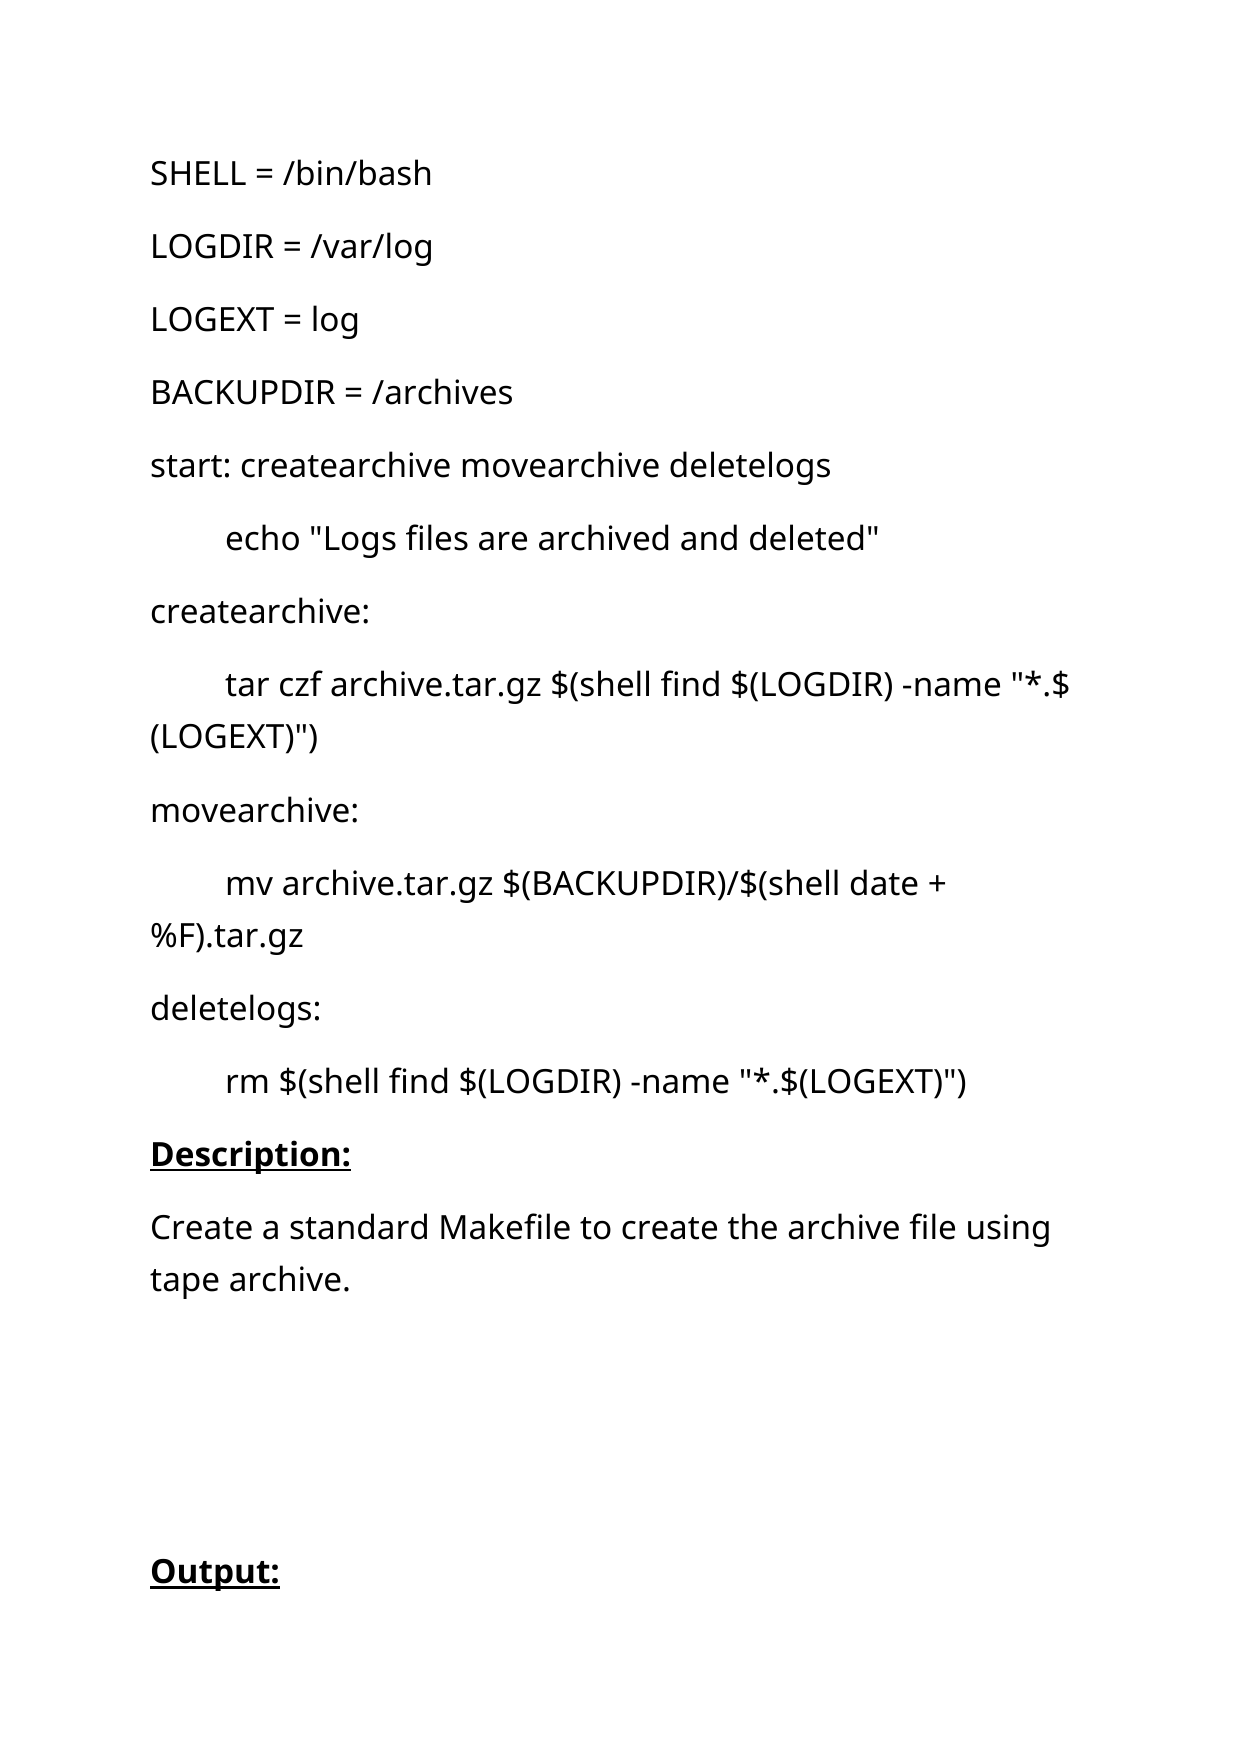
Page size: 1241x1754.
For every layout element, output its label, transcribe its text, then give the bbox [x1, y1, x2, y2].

text createarchive: [150, 588, 1090, 633]
text LOGDIR = /var/log [150, 223, 1090, 268]
text LOGEXT = log [150, 296, 1090, 341]
text movearchive: [150, 786, 1090, 832]
text deletelogs: [150, 984, 1090, 1030]
text Description: [150, 1131, 1090, 1176]
text rm $(shell find $(LOGDIR) -name "*.$(LOGEXT)") [150, 1058, 1090, 1103]
text tar czf archive.tar.gz $(shell find $(LOGDIR) -name "*.$(LOGEXT)") [150, 661, 1090, 759]
text echo "Logs files are archived and deleted" [150, 515, 1090, 561]
text Create a standard Makefile to create the archive file using tape archive. [150, 1204, 1090, 1301]
text SHELL = /bin/bash [150, 150, 1090, 195]
text mv archive.tar.gz $(BACKUPDIR)/$(shell date +%F).tar.gz [150, 859, 1090, 957]
text BACKUPDIR = /archives [150, 369, 1090, 414]
text Output: [150, 1548, 1090, 1593]
text start: createarchive movearchive deletelogs [150, 442, 1090, 487]
